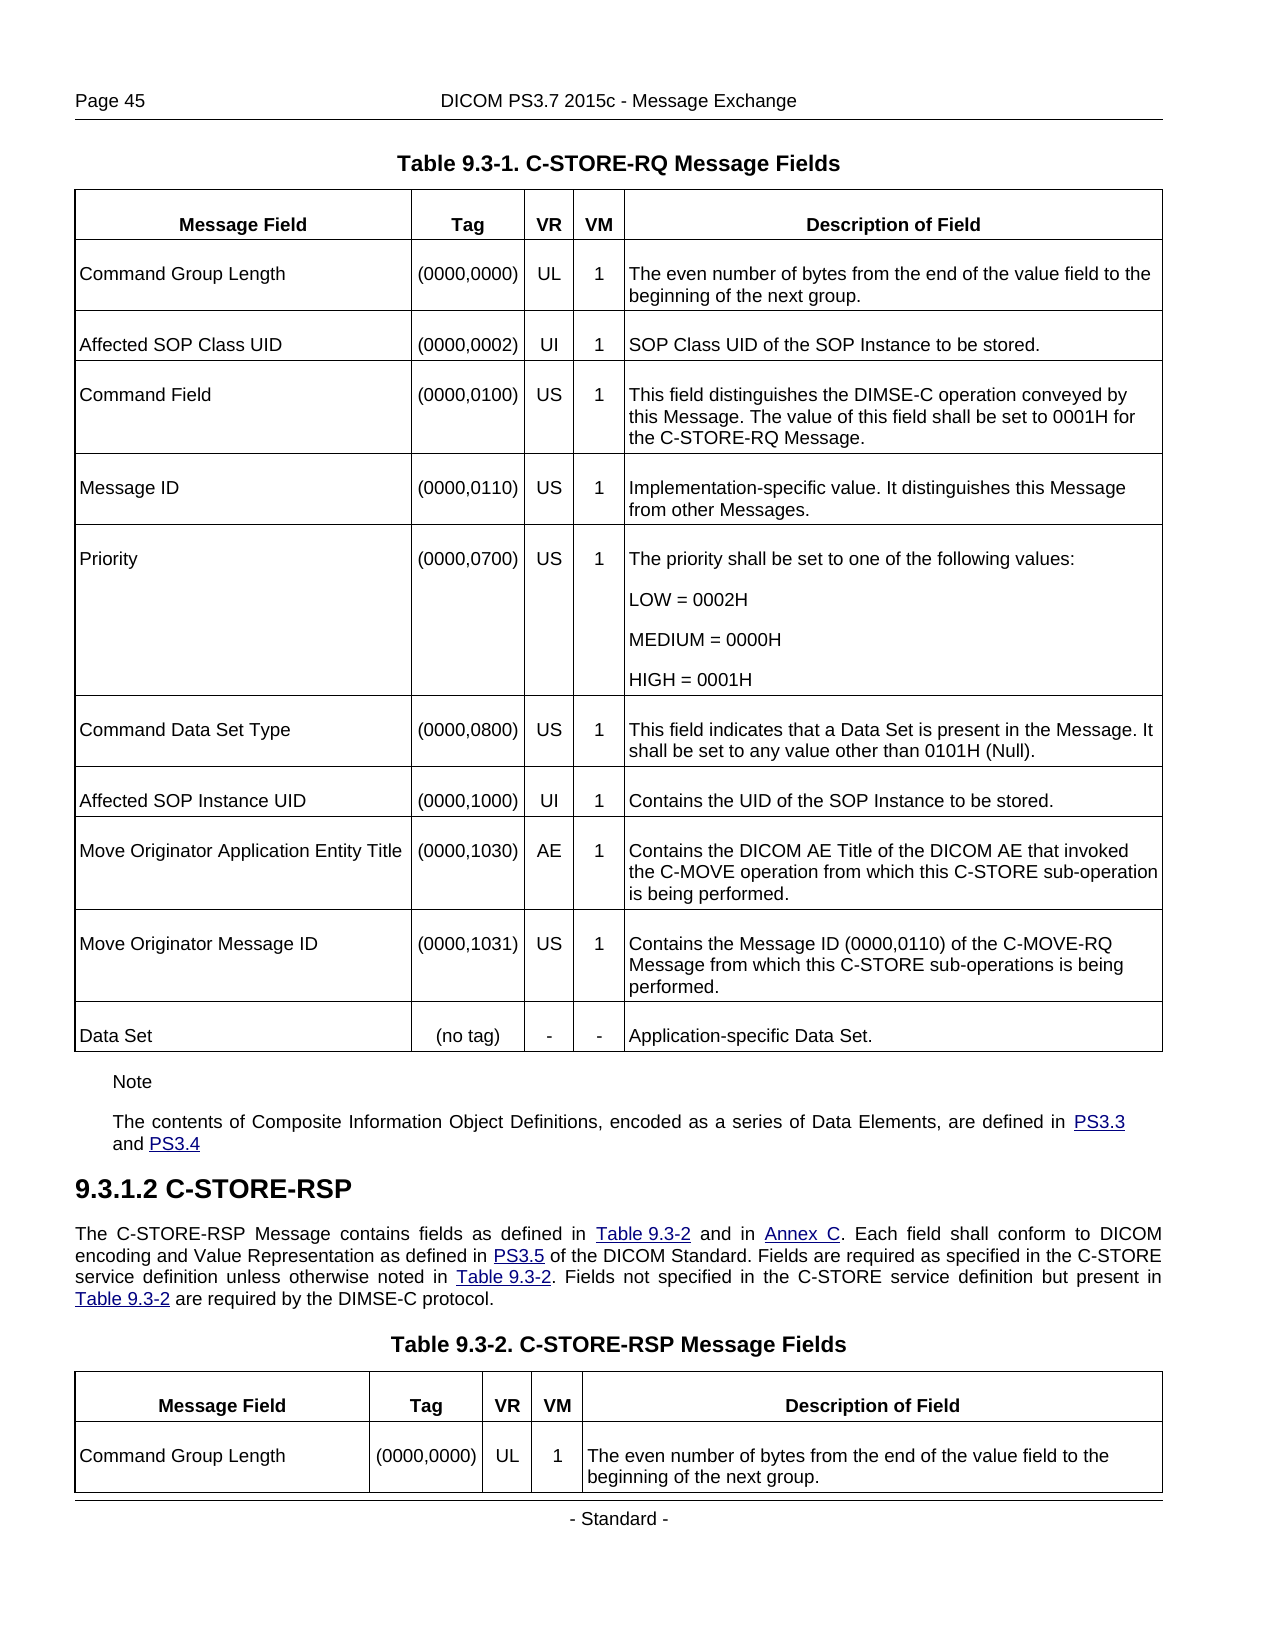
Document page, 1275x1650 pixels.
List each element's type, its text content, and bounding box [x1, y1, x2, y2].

table_cell The even number of bytes from the end of the value field to the beginning of the next group. [583, 1422, 1162, 1492]
table_cell 1 [574, 910, 624, 1001]
table_cell Application-specific Data Set. [625, 1002, 1162, 1051]
table_cell Move Originator Message ID [76, 910, 411, 1001]
table_header Tag [370, 1372, 482, 1421]
table_cell (0000,0000) [370, 1422, 482, 1492]
table_cell (0000,1031) [412, 910, 524, 1001]
table_cell UL [483, 1422, 531, 1492]
table_cell (0000,1030) [412, 817, 524, 908]
table_cell This field distinguishes the DIMSE‑C operation conveyed by this Message. The value of this field shall be set to 0001H for the C-STORE-RQ Message. [625, 361, 1162, 453]
table_cell Message ID [76, 454, 411, 524]
table_cell The priority shall be set to one of the following values: LOW = 0002H MEDIUM = 0000H HIGH = 0001H [625, 525, 1162, 695]
table_header Message Field [76, 190, 411, 239]
table_cell 1 [574, 240, 624, 310]
text Table 9.3-1. C-STORE-RQ Message Fields [75, 150, 1162, 176]
table_cell UI [525, 311, 573, 360]
table_cell Command Group Length [76, 240, 411, 310]
table_cell US [525, 361, 573, 453]
text Table 9.3-2. C-STORE-RSP Message Fields [75, 1332, 1162, 1357]
table_header VM [532, 1372, 582, 1421]
text 9.3.1.2 C-STORE-RSP [75, 1173, 1162, 1204]
table_cell SOP Class UID of the SOP Instance to be stored. [625, 311, 1162, 360]
table_cell Affected SOP Instance UID [76, 767, 411, 816]
table_cell This field indicates that a Data Set is present in the Message. It shall be set to any value other than 0101H (Null). [625, 696, 1162, 766]
table_cell 1 [574, 361, 624, 453]
table_cell (0000,0800) [412, 696, 524, 766]
table_cell Affected SOP Class UID [76, 311, 411, 360]
table_cell Contains the UID of the SOP Instance to be stored. [625, 767, 1162, 816]
table_cell - [574, 1002, 624, 1051]
table_cell UL [525, 240, 573, 310]
table_cell Command Field [76, 361, 411, 453]
table_header VR [483, 1372, 531, 1421]
table_cell (no tag) [412, 1002, 524, 1051]
text The contents of Composite Information Object Definitions, encoded as a series of Data Elements, are defined in PS3.3 and PS3.4 [112, 1111, 1125, 1154]
table_cell Move Originator Application Entity Title [76, 817, 411, 908]
table_cell 1 [574, 454, 624, 524]
table_header Message Field [76, 1372, 369, 1421]
table_cell (0000,0100) [412, 361, 524, 453]
table_cell US [525, 454, 573, 524]
table_header Description of Field [583, 1372, 1162, 1421]
table_cell US [525, 696, 573, 766]
table_cell Command Data Set Type [76, 696, 411, 766]
table_header VM [574, 190, 624, 239]
table_cell (0000,1000) [412, 767, 524, 816]
table_cell (0000,0000) [412, 240, 524, 310]
table_cell Command Group Length [76, 1422, 369, 1492]
table_cell - [525, 1002, 573, 1051]
table_cell Contains the DICOM AE Title of the DICOM AE that invoked the C-MOVE operation from which this C-STORE sub-operation is being performed. [625, 817, 1162, 908]
table_cell The even number of bytes from the end of the value field to the beginning of the next group. [625, 240, 1162, 310]
table_cell 1 [574, 696, 624, 766]
table_cell 1 [574, 525, 624, 695]
table_cell 1 [574, 311, 624, 360]
table_cell (0000,0110) [412, 454, 524, 524]
table_header Description of Field [625, 190, 1162, 239]
table_cell US [525, 525, 573, 695]
table_cell AE [525, 817, 573, 908]
table_cell Implementation-specific value. It distinguishes this Message from other Messages. [625, 454, 1162, 524]
table_cell 1 [574, 767, 624, 816]
text Note [112, 1071, 1125, 1092]
table_cell 1 [532, 1422, 582, 1492]
table_cell Priority [76, 525, 411, 695]
table_cell UI [525, 767, 573, 816]
table_cell (0000,0700) [412, 525, 524, 695]
table_cell (0000,0002) [412, 311, 524, 360]
table_cell US [525, 910, 573, 1001]
table_header Tag [412, 190, 524, 239]
table_cell 1 [574, 817, 624, 908]
table_header VR [525, 190, 573, 239]
table_cell Data Set [76, 1002, 411, 1051]
table_cell Contains the Message ID (0000,0110) of the C-MOVE-RQ Message from which this C-STORE sub-operations is being performed. [625, 910, 1162, 1001]
text The C-STORE-RSP Message contains fields as defined in Table 9.3-2 and in Annex C. Each field shall conform to DICOM encoding and Value Representation as defined in PS3.5 of the DICOM Standard. Fields are required as specified in the C-STORE service definition unless otherwise noted in Table 9.3-2. Fields not specified in the C-STORE service definition but present in Table 9.3-2 are required by the DIMSE-C protocol. [75, 1223, 1162, 1309]
